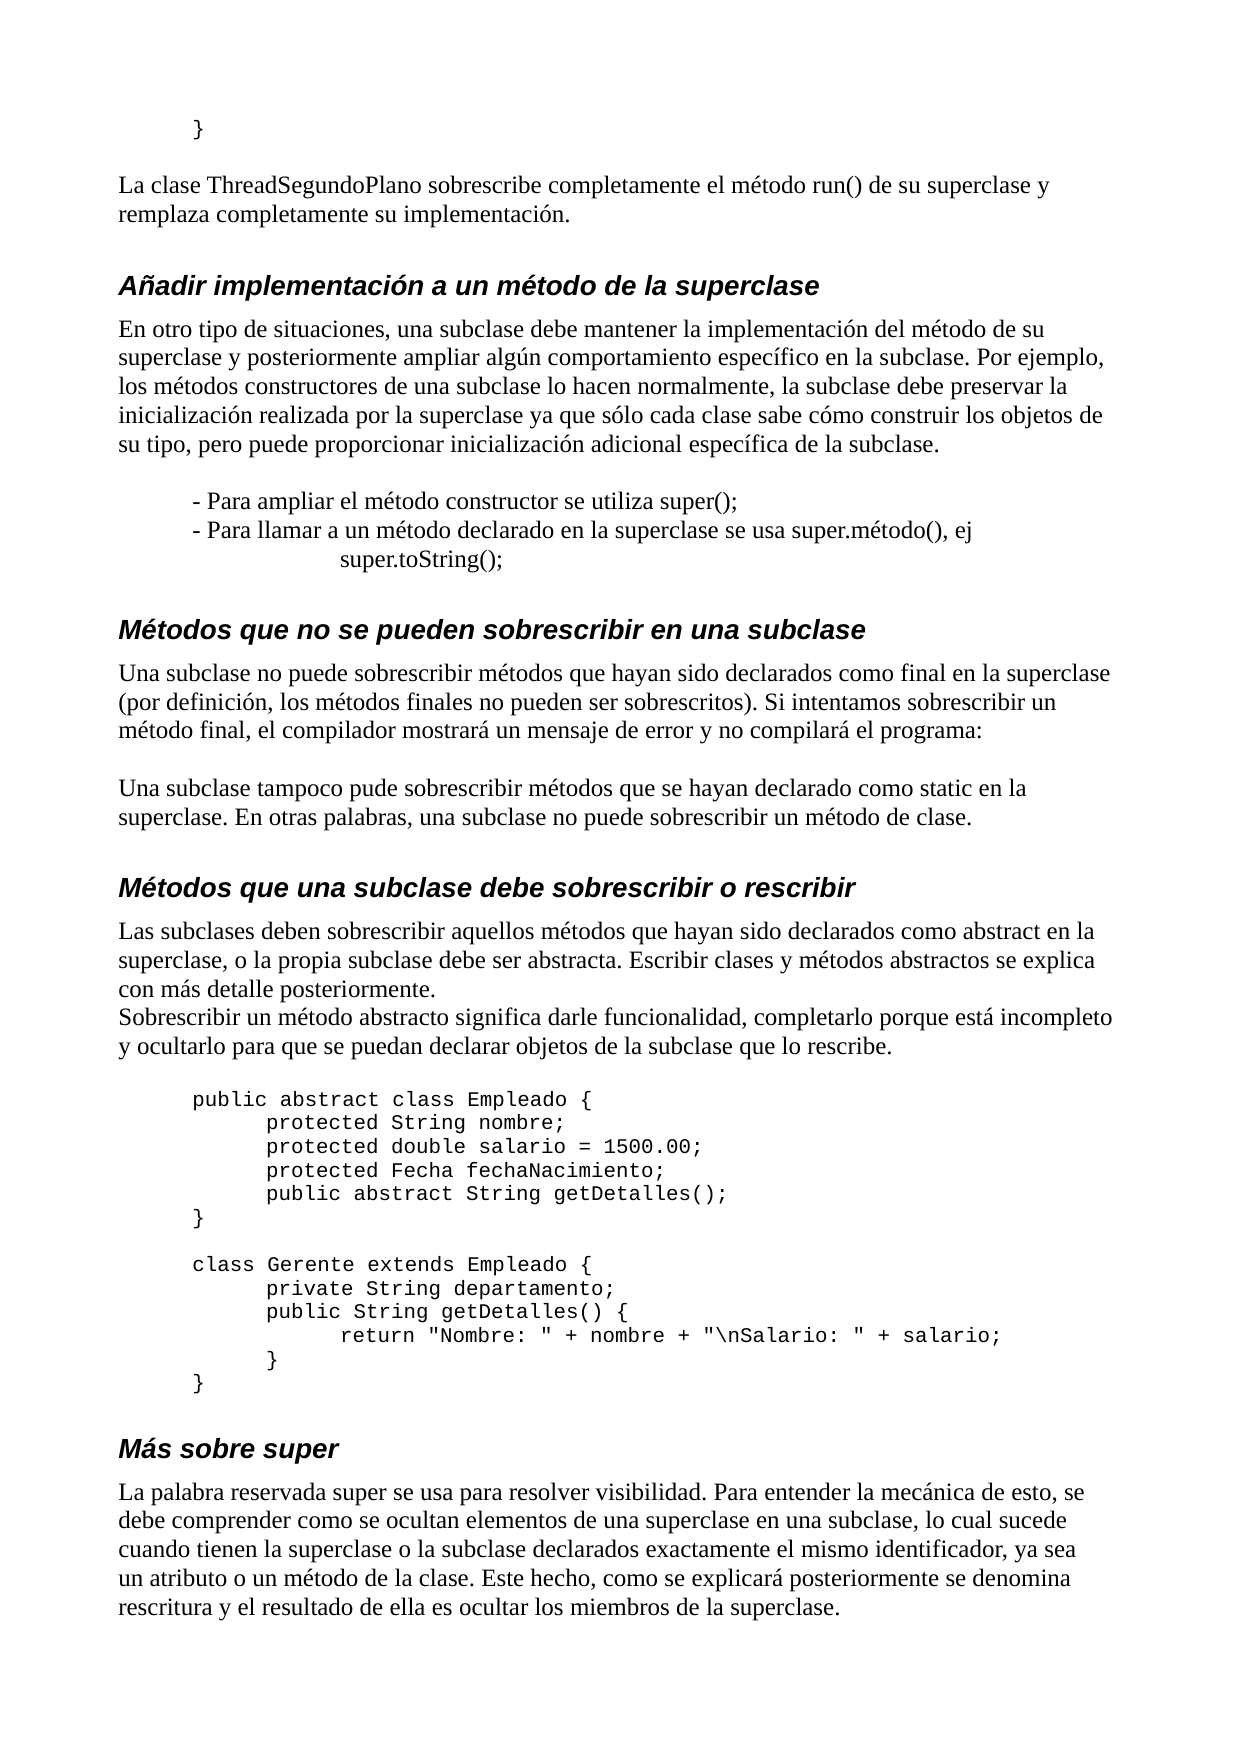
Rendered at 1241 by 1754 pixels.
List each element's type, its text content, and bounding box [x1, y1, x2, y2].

text Las subclases deben sobrescribir aquellos métodos que hayan sido declarados como abstract en la [118, 916, 1122, 945]
text Sobrescribir un método abstracto significa darle funcionalidad, completarlo porque está incompleto y ocultarlo para que se puedan declarar objetos de la subclase que lo rescribe. [118, 1002, 1122, 1060]
text En otro tipo de situaciones, una subclase debe mantener la implementación del método de su [118, 314, 1122, 342]
text public String getDetalles() { [118, 1301, 1122, 1325]
text protected double salario = 1500.00; [118, 1136, 1122, 1159]
text con más detalle posteriormente. [118, 974, 1122, 1002]
text public abstract class Empleado { [118, 1089, 1122, 1112]
text un atributo o un método de la clase. Este hecho, como se explicará posteriormente se denomina [118, 1563, 1122, 1592]
text cuando tienen la superclase o la subclase declarados exactamente el mismo identificador, ya sea [118, 1534, 1122, 1563]
text Una subclase no puede sobrescribir métodos que hayan sido declarados como final en la superclase (por definición, los métodos finales no pueden ser sobrescritos). Si intentamos sobrescribir un método final, el compilador mostrará un mensaje de error y no compilará el programa: [118, 658, 1122, 744]
subtitle Más sobre super [118, 1432, 1122, 1464]
text } [118, 118, 1122, 142]
text La palabra reservada super se usa para resolver visibilidad. Para entender la mecánica de esto, se [118, 1477, 1122, 1505]
subtitle Métodos que una subclase debe sobrescribir o rescribir [118, 872, 1122, 904]
text superclase, o la propia subclase debe ser abstracta. Escribir clases y métodos abstractos se explica [118, 945, 1122, 974]
text class Gerente extends Empleado { [118, 1254, 1122, 1278]
text public abstract String getDetalles(); [118, 1183, 1122, 1207]
text } [118, 1372, 1122, 1396]
text } [118, 1207, 1122, 1231]
text } [118, 1349, 1122, 1372]
text rescritura y el resultado de ella es ocultar los miembros de la superclase. [118, 1592, 1122, 1620]
text - Para llamar a un método declarado en la superclase se usa super.método(), ej super.toString(); [118, 515, 1122, 572]
text protected Fecha fechaNacimiento; [118, 1159, 1122, 1183]
text debe comprender como se ocultan elementos de una superclase en una subclase, lo cual sucede [118, 1505, 1122, 1534]
text La clase ThreadSegundoPlano sobrescribe completamente el método run() de su superclase y [118, 171, 1122, 199]
subtitle Métodos que no se pueden sobrescribir en una subclase [118, 614, 1122, 646]
text superclase. En otras palabras, una subclase no puede sobrescribir un método de clase. [118, 802, 1122, 831]
text private String departamento; [118, 1278, 1122, 1301]
text - Para ampliar el método constructor se utiliza super(); [118, 486, 1122, 515]
text superclase y posteriormente ampliar algún comportamiento específico en la subclase. Por ejemplo, los métodos constructores de una subclase lo hacen normalmente, la subclase debe preservar la inicialización realizada por la superclase ya que sólo cada clase sabe cómo construir los objetos de su tipo, pero puede proporcionar inicialización adicional específica de la subclase. [118, 342, 1122, 457]
subtitle Añadir implementación a un método de la superclase [118, 269, 1122, 301]
text return "Nombre: " + nombre + "\nSalario: " + salario; [118, 1325, 1122, 1349]
text Una subclase tampoco pude sobrescribir métodos que se hayan declarado como static en la [118, 773, 1122, 802]
text remplaza completamente su implementación. [118, 199, 1122, 228]
text protected String nombre; [118, 1112, 1122, 1136]
